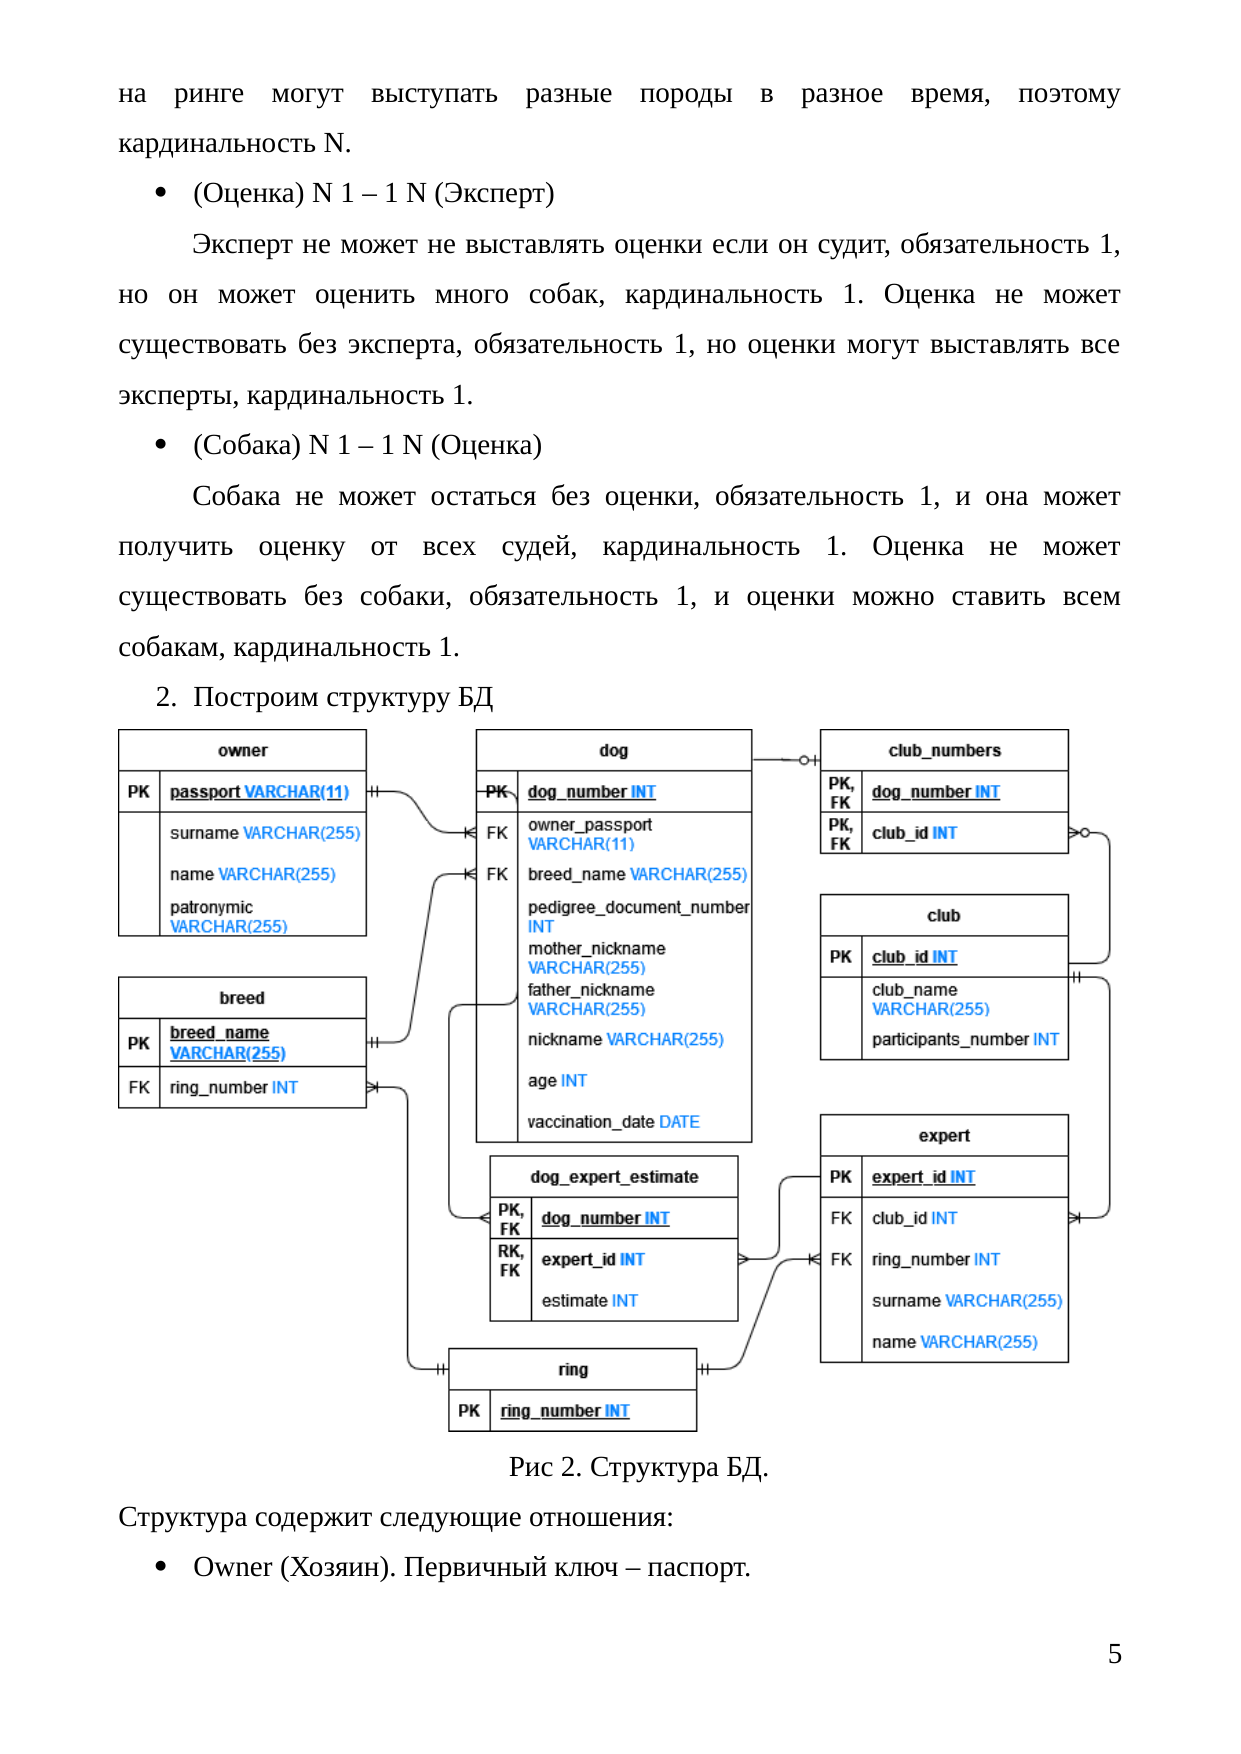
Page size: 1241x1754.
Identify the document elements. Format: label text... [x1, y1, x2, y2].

list (Оценка) N 1 – 1 N (Эксперт) [156, 176, 1122, 209]
text Рис 2. Структура БД. [156, 1449, 1122, 1482]
text Эксперт не может не выставлять оценки если он судит, обязательность 1, но он может оценить много собак, кардинальность 1. Оценка не может существовать без эксперта, обязательность 1, но оценки могут выставлять все эксперты, кардинальность 1. [118, 226, 1122, 411]
text на ринге могут выступать разные породы в разное время, поэтому кардинальность N. [118, 75, 1122, 159]
text Структура содержит следующие отношения: [118, 1499, 1122, 1533]
list Построим структуру БД [156, 679, 1122, 712]
list Owner (Хозяин). Первичный ключ – паспорт. [156, 1549, 1122, 1583]
list (Собака) N 1 – 1 N (Оценка) [156, 427, 1122, 461]
text Собака не может остаться без оценки, обязательность 1, и она может получить оценку от всех судей, кардинальность 1. Оценка не может существовать без собаки, обязательность 1, и оценки можно ставить всем собакам, кардинальность 1. [118, 478, 1122, 662]
